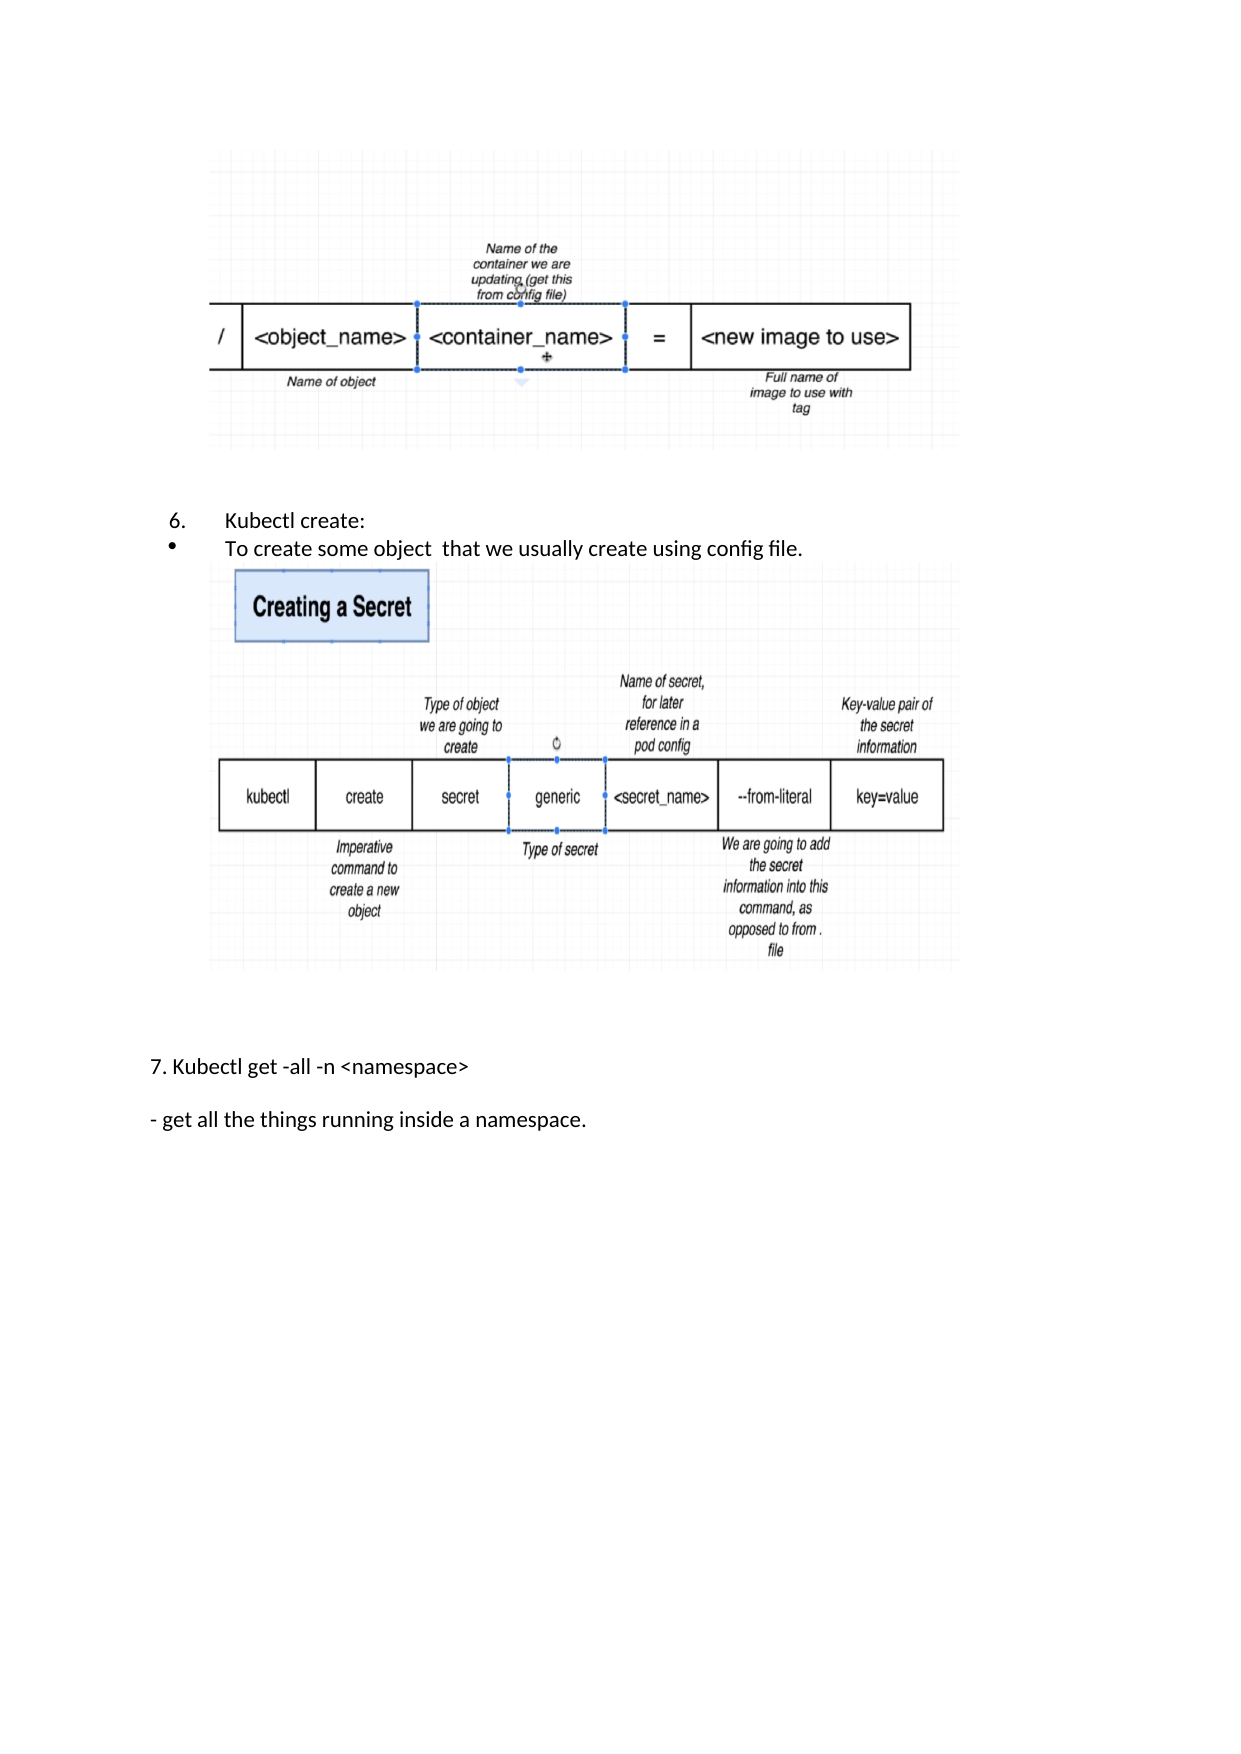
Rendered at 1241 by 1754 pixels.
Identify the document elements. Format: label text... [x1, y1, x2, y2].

list To create some object that we usually create using config file. [169, 534, 1090, 562]
text 7. Kubectl get -all -n <namespace> [150, 1052, 1090, 1080]
text - get all the things running inside a namespace. [150, 1105, 1090, 1133]
list Kubectl create: [169, 506, 1090, 534]
picture [209, 150, 960, 450]
picture [209, 562, 960, 971]
